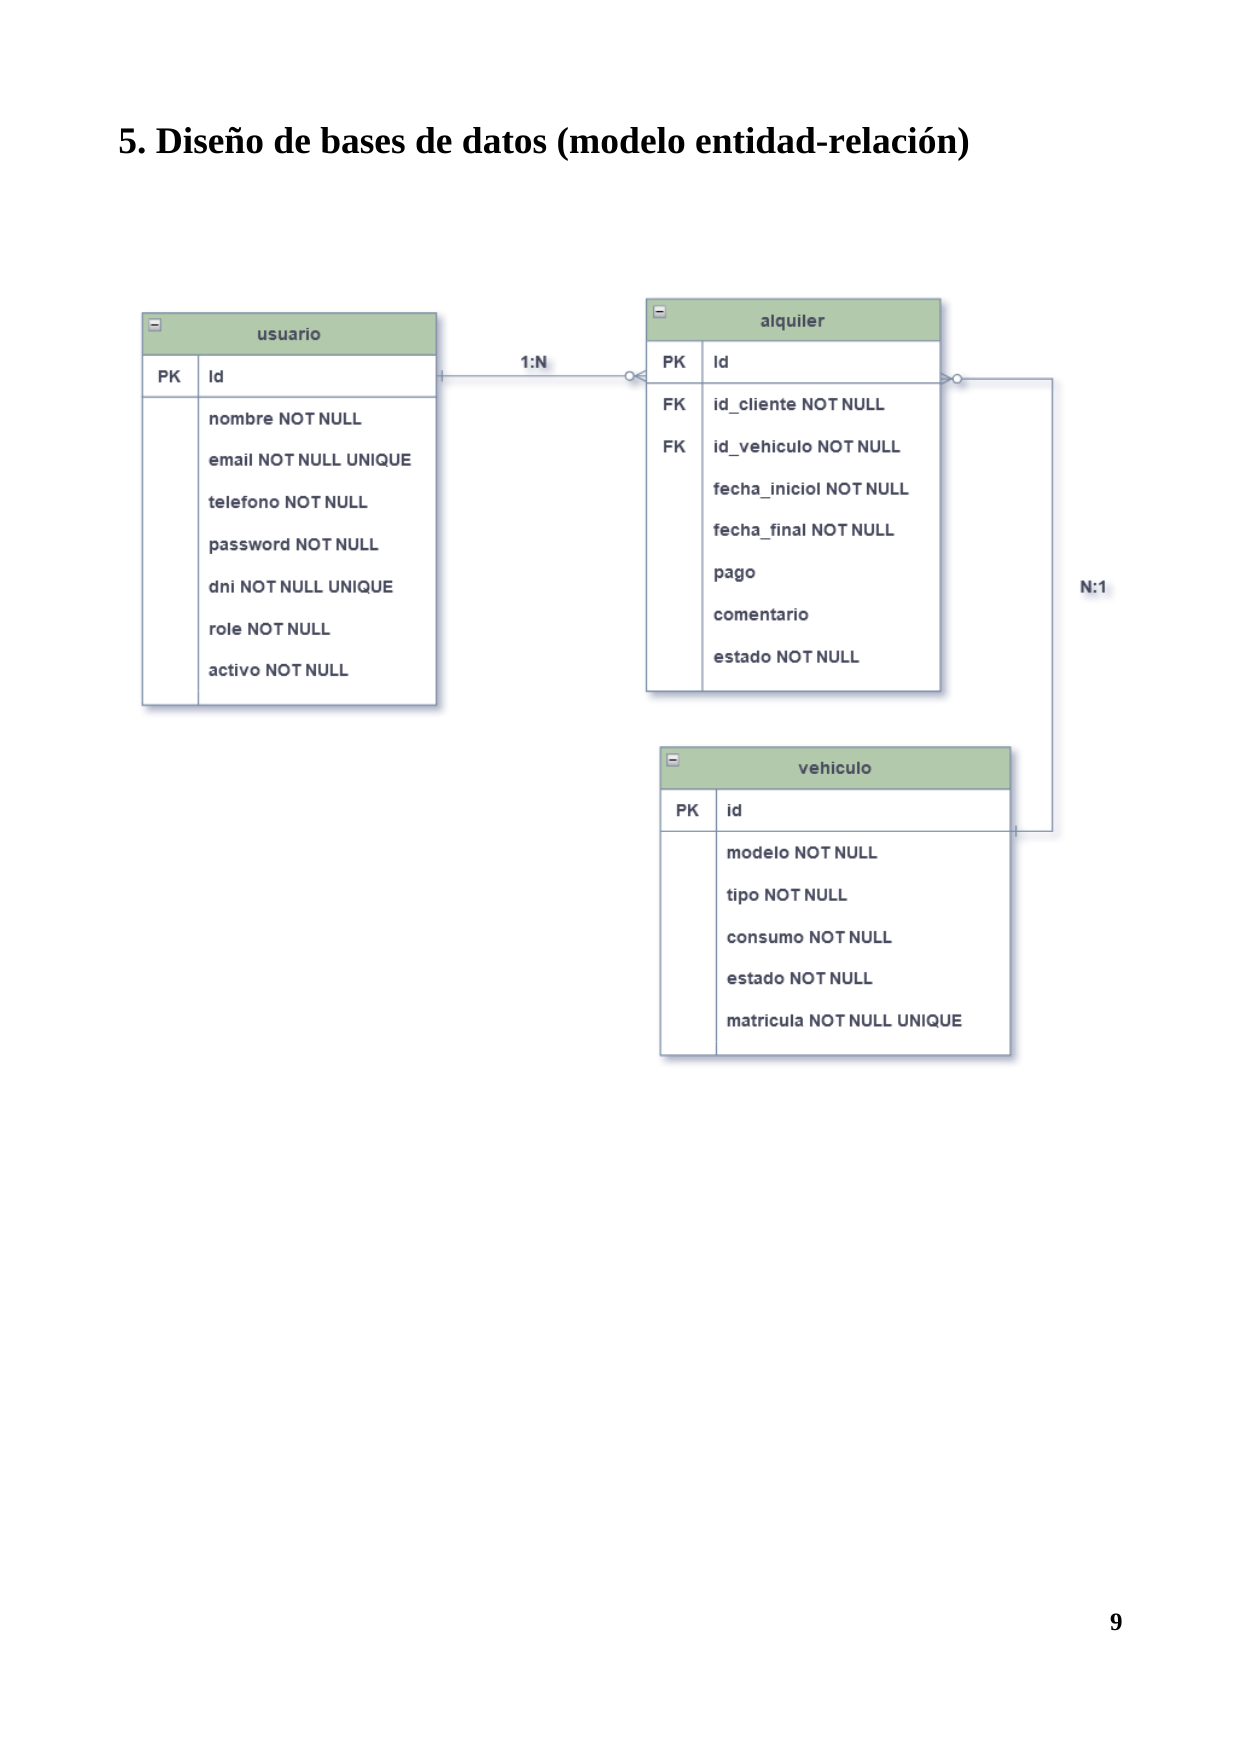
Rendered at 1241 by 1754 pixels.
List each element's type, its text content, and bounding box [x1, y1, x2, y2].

picture [118, 265, 1123, 1087]
text 5. Diseño de bases de datos (modelo entidad-relación) [118, 118, 1122, 161]
